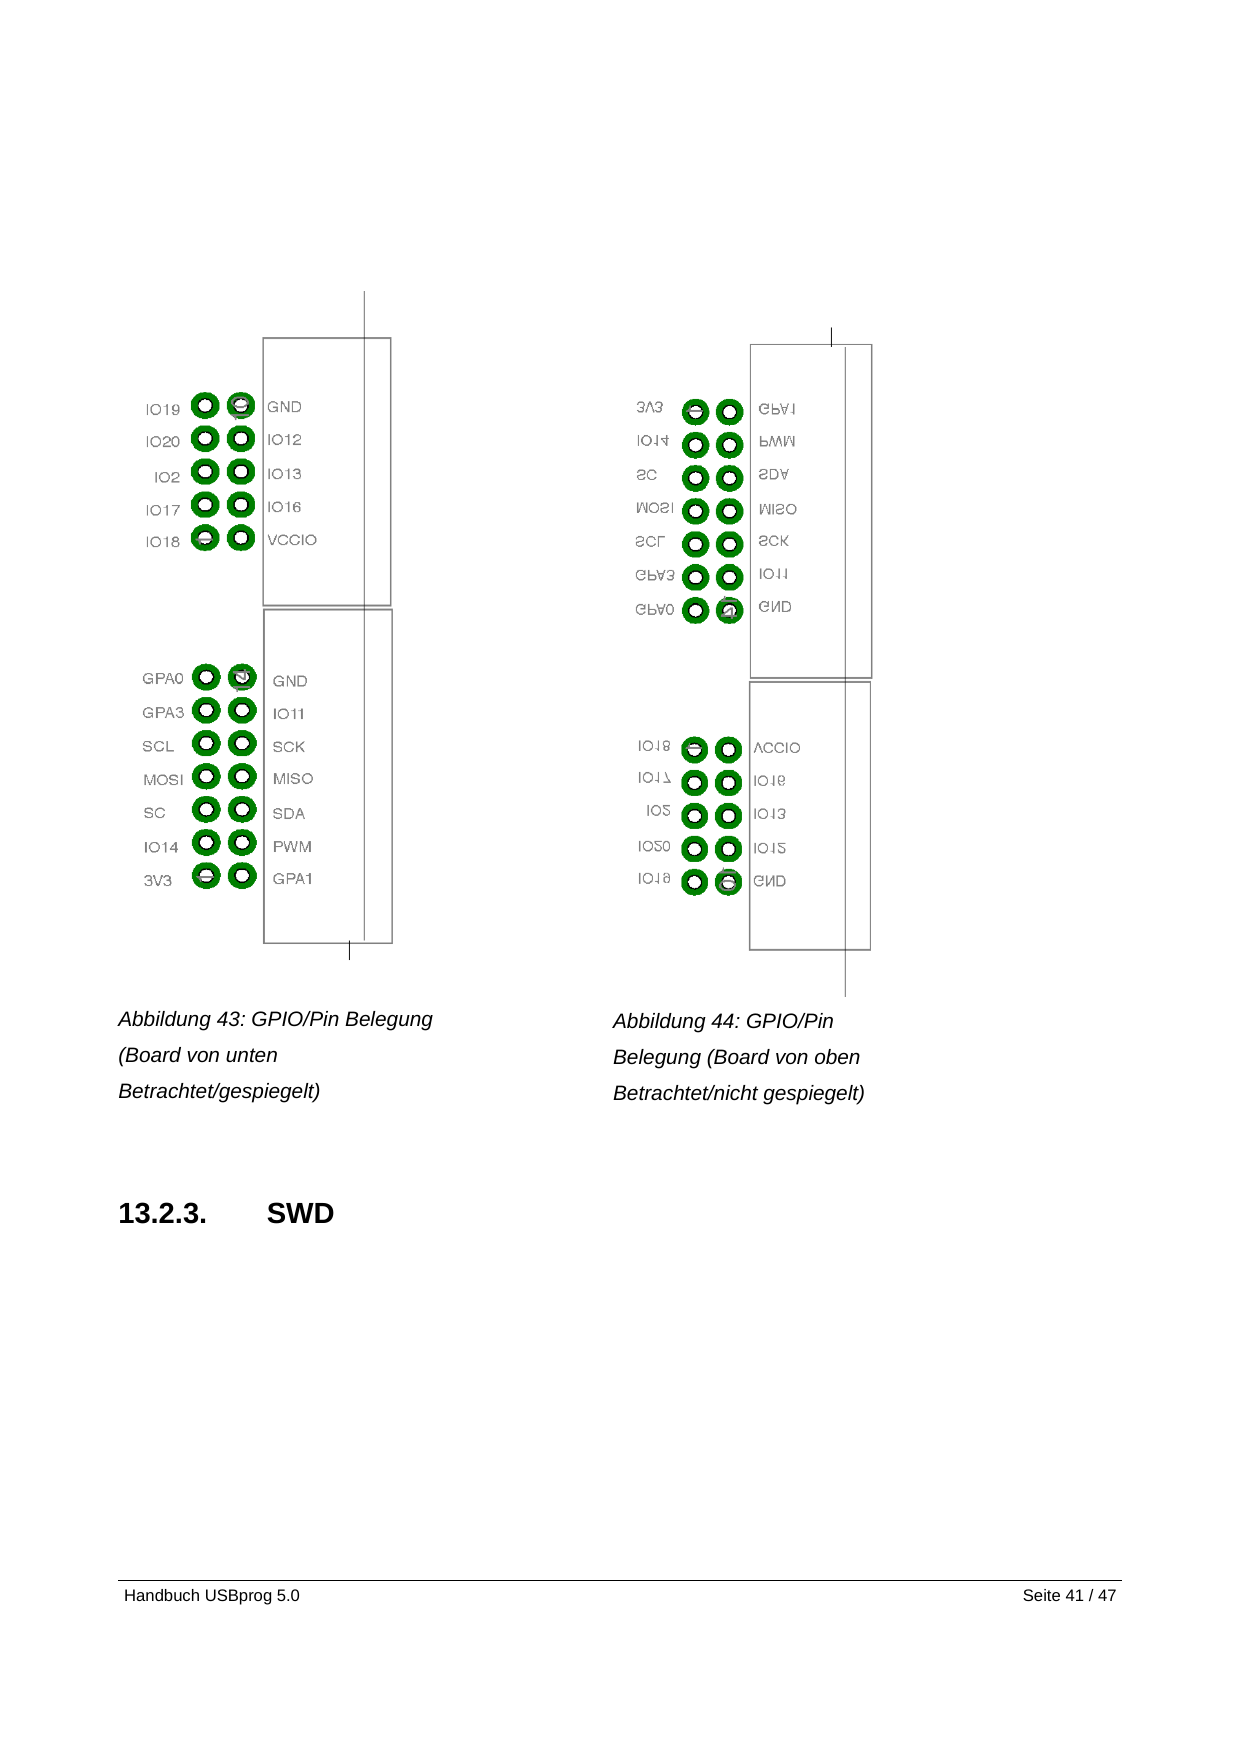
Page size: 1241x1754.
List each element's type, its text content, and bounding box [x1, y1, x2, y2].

text Abbildung 43: GPIO/Pin Belegung (Board von unten Betrachtet/gespiegelt) [118, 996, 439, 1103]
picture [118, 291, 440, 996]
text Abbildung 44: GPIO/Pin Belegung (Board von oben Betrachtet/nicht gespiegelt) [613, 997, 917, 1105]
picture [612, 291, 917, 997]
subtitle SWD [118, 1196, 1122, 1230]
